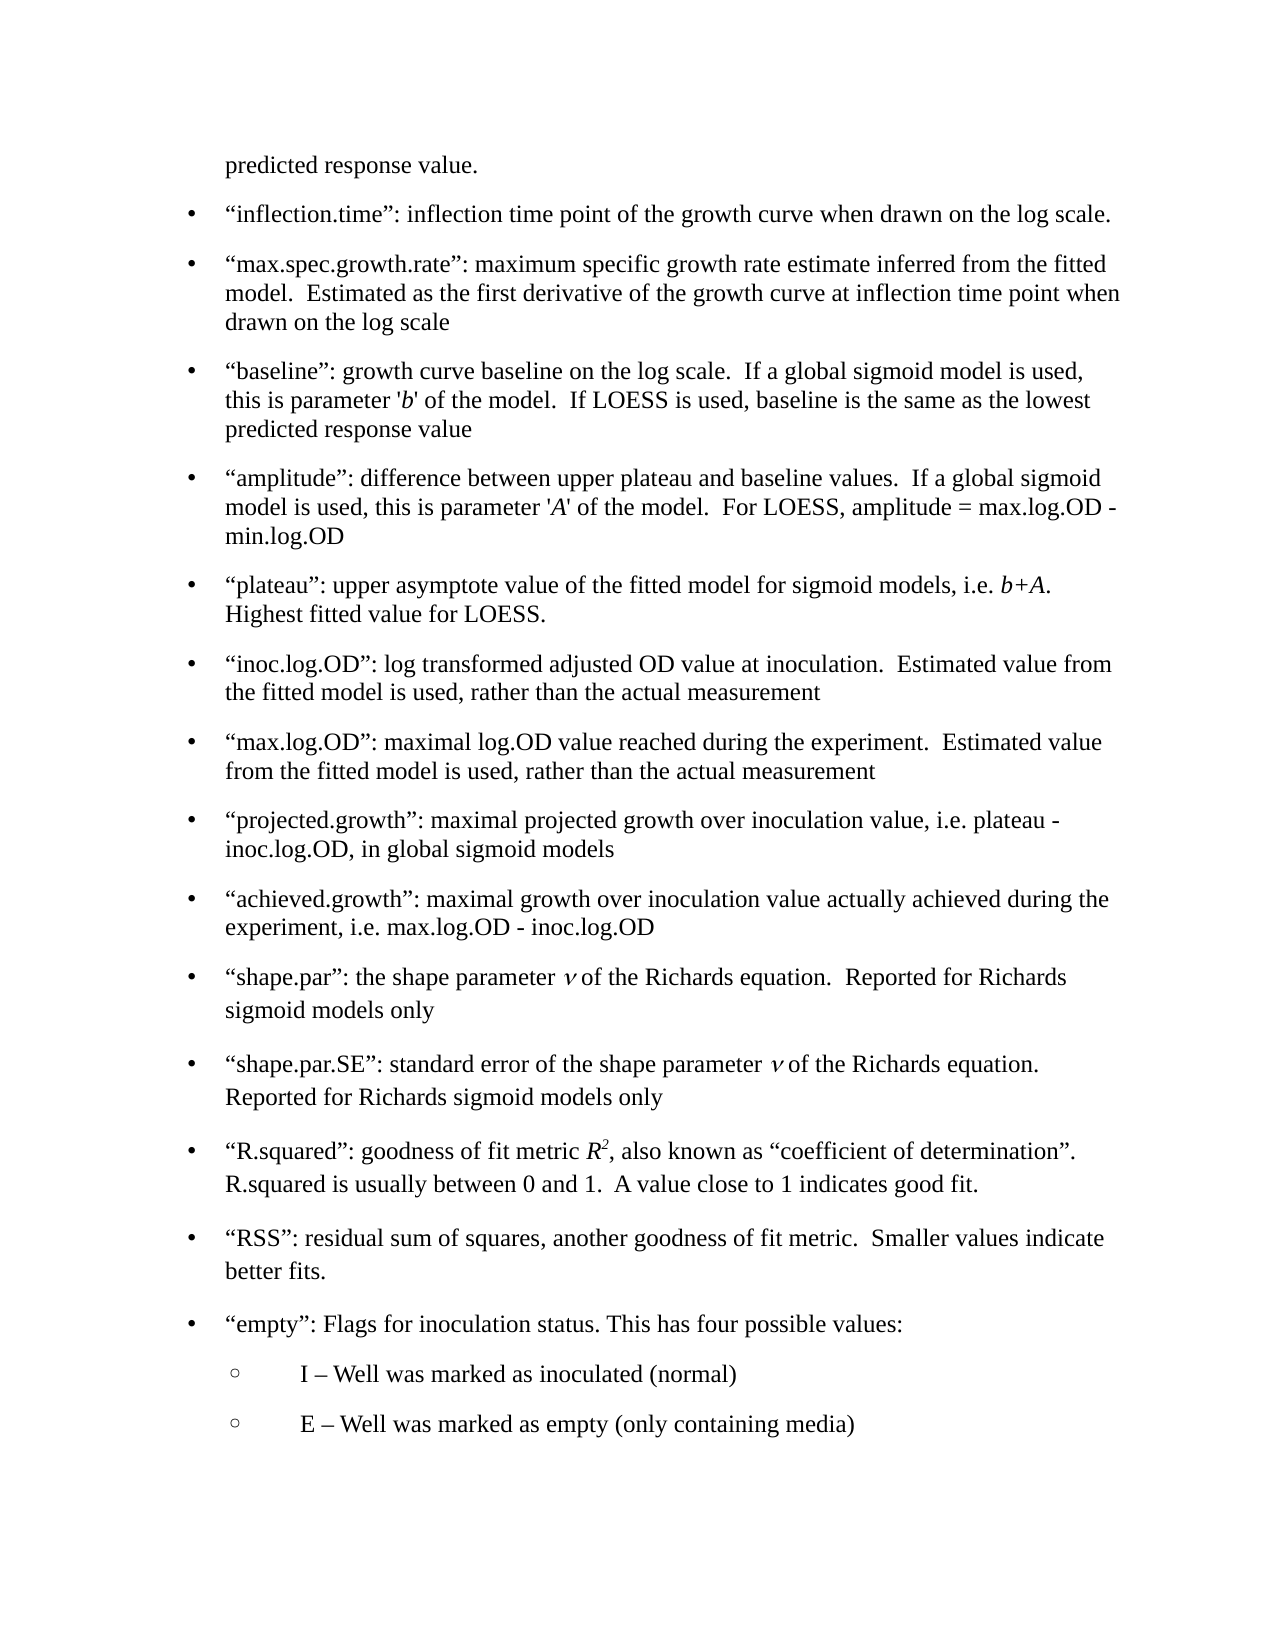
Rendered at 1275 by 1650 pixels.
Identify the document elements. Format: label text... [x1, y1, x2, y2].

list “max.spec.growth.rate”: maximum specific growth rate estimate inferred from the fitted model. Estimated as the first derivative of the growth curve at inflection time point when drawn on the log scale [187, 249, 1125, 335]
list “projected.growth”: maximal projected growth over inoculation value, i.e. plateau - inoc.log.OD, in global sigmoid models [187, 805, 1125, 863]
list “empty”: Flags for inoculation status. This has four possible values: [187, 1309, 1125, 1338]
list “RSS”: residual sum of squares, another goodness of fit metric. Smaller values indicate better fits. [187, 1223, 1125, 1284]
list “achieved.growth”: maximal growth over inoculation value actually achieved during the experiment, i.e. max.log.OD - inoc.log.OD [187, 884, 1125, 941]
list “plateau”: upper asymptote value of the fitted model for sigmoid models, i.e. b+A. Highest fitted value for LOESS. [187, 570, 1125, 628]
list “shape.par.SE”: standard error of the shape parameter n of the Richards equation. Reported for Richards sigmoid models only [187, 1049, 1125, 1111]
list “baseline”: growth curve baseline on the log scale. If a global sigmoid model is used, this is parameter 'b' of the model. If LOESS is used, baseline is the same as the lowest predicted response value [187, 356, 1125, 442]
list predicted response value. [187, 150, 1125, 179]
list “R.squared”: goodness of fit metric R2, also known as “coefficient of determination”. R.squared is usually between 0 and 1. A value close to 1 indicates good fit. [187, 1136, 1125, 1198]
list “max.log.OD”: maximal log.OD value reached during the experiment. Estimated value from the fitted model is used, rather than the actual measurement [187, 727, 1125, 784]
list I – Well was marked as inoculated (normal) [225, 1359, 1125, 1388]
list “amplitude”: difference between upper plateau and baseline values. If a global sigmoid model is used, this is parameter 'A' of the model. For LOESS, amplitude = max.log.OD - min.log.OD [187, 463, 1125, 549]
list E – Well was marked as empty (only containing media) [225, 1409, 1125, 1437]
list “shape.par”: the shape parameter n of the Richards equation. Reported for Richards sigmoid models only [187, 962, 1125, 1024]
list “inoc.log.OD”: log transformed adjusted OD value at inoculation. Estimated value from the fitted model is used, rather than the actual measurement [187, 649, 1125, 706]
list “inflection.time”: inflection time point of the growth curve when drawn on the log scale. [187, 199, 1125, 228]
